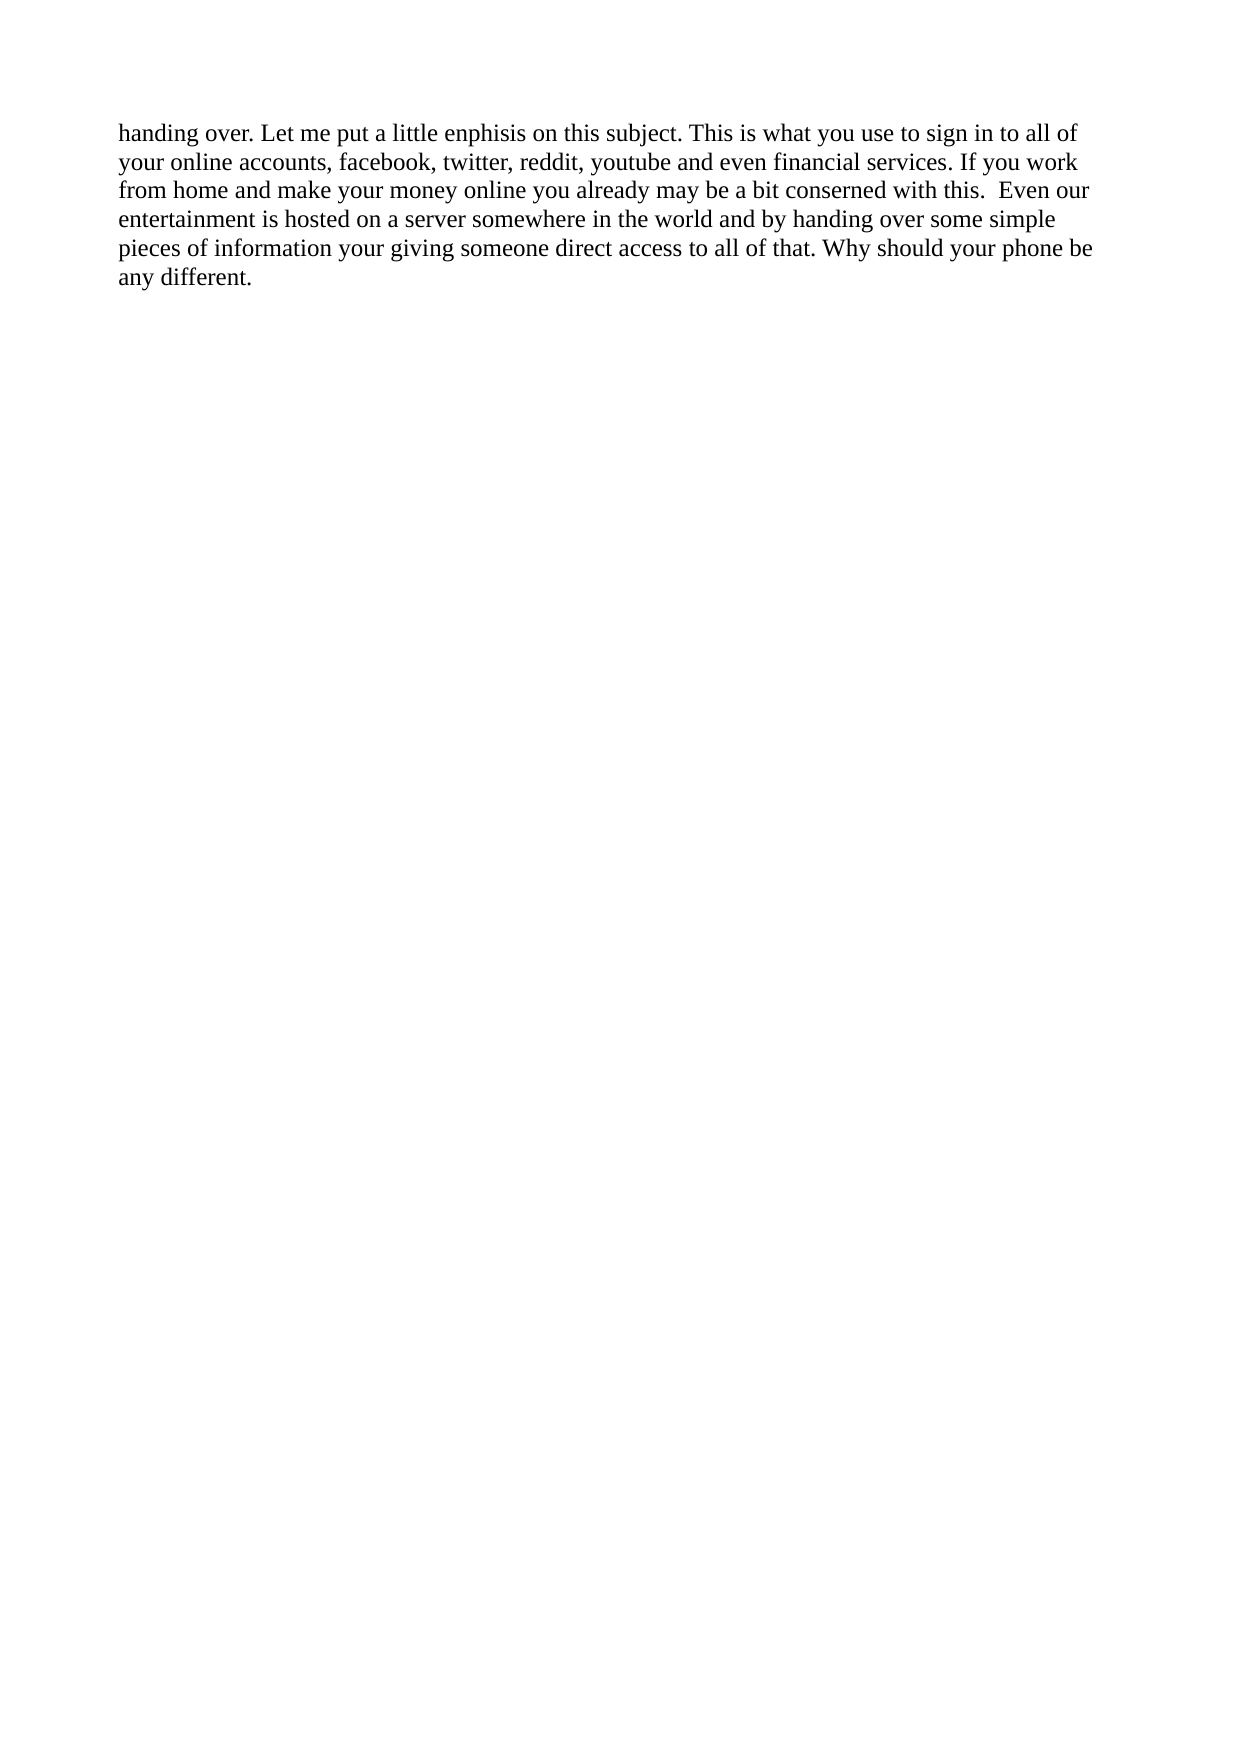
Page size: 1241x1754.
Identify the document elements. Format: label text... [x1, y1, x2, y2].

text handing over. Let me put a little enphisis on this subject. This is what you use to sign in to all of your online accounts, facebook, twitter, reddit, youtube and even financial services. If you work from home and make your money online you already may be a bit conserned with this. Even our entertainment is hosted on a server somewhere in the world and by handing over some simple pieces of information your giving someone direct access to all of that. Why should your phone be any different. [118, 118, 1122, 291]
